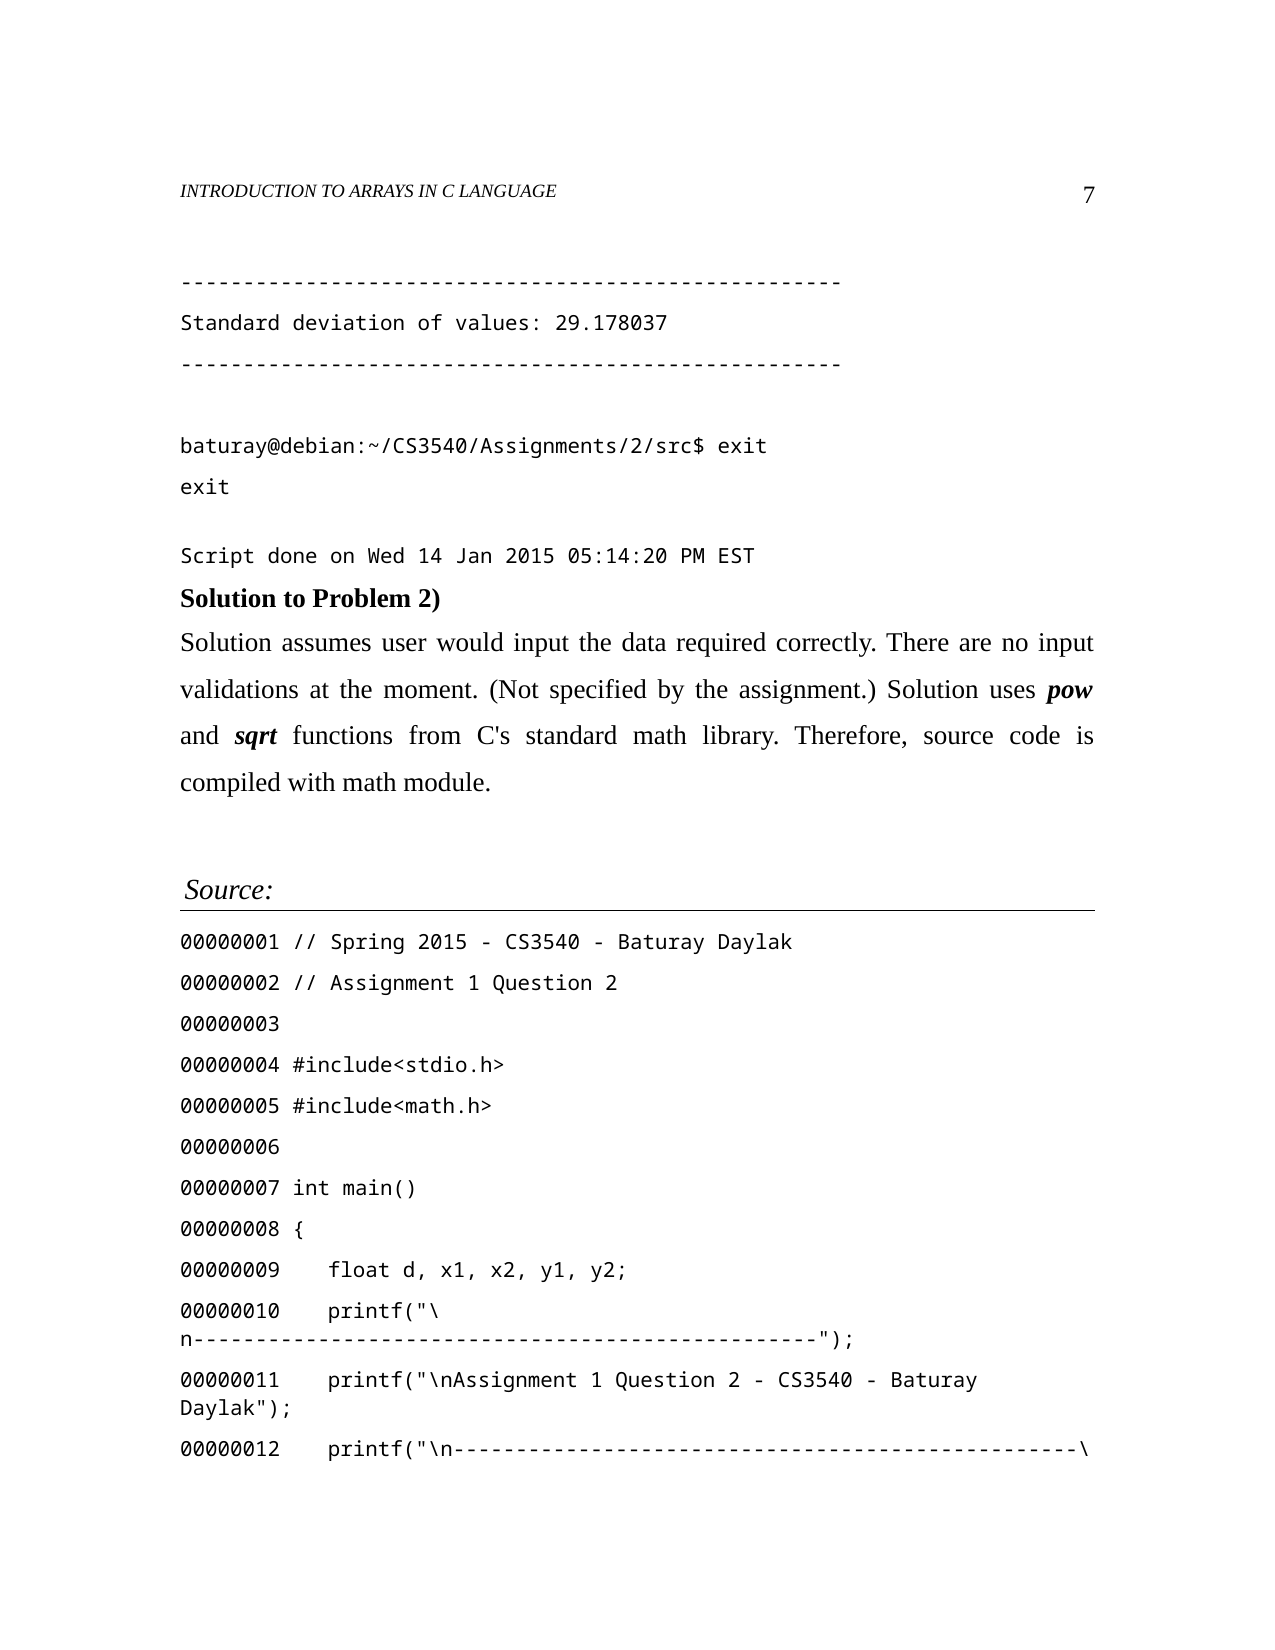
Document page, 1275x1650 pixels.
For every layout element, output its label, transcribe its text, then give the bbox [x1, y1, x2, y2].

text Source: [180, 868, 1095, 910]
text 00000004 #include<stdio.h> [180, 1050, 1095, 1078]
text Solution assumes user would input the data required correctly. There are no input validations at the moment. (Not specified by the assignment.) Solution uses pow and sqrt functions from C's standard math library. Therefore, source code is compiled with math module. [180, 626, 1095, 797]
text 00000006 [180, 1132, 1095, 1160]
text 00000007 int main() [180, 1173, 1095, 1201]
text 00000008 { [180, 1214, 1095, 1242]
text baturay@debian:~/CS3540/Assignments/2/src$ exit [180, 431, 1095, 460]
text Standard deviation of values: 29.178037 [180, 308, 1095, 337]
text 00000002 // Assignment 1 Question 2 [180, 968, 1095, 997]
text ----------------------------------------------------- [180, 267, 1095, 296]
text ----------------------------------------------------- [180, 349, 1095, 378]
text Script done on Wed 14 Jan 2015 05:14:20 PM EST [180, 513, 1095, 570]
text 00000011 printf("\nAssignment 1 Question 2 - CS3540 - Baturay Daylak"); [180, 1365, 1095, 1422]
text 00000012 printf("\n--------------------------------------------------\ [180, 1434, 1095, 1463]
text Solution to Problem 2) [180, 582, 1095, 614]
text 00000001 // Spring 2015 - CS3540 - Baturay Daylak [180, 927, 1095, 956]
text 00000009 float d, x1, x2, y1, y2; [180, 1255, 1095, 1283]
text exit [180, 472, 1095, 501]
text 00000005 #include<math.h> [180, 1091, 1095, 1119]
text 00000010 printf("\n--------------------------------------------------"); [180, 1296, 1095, 1353]
text 00000003 [180, 1009, 1095, 1038]
